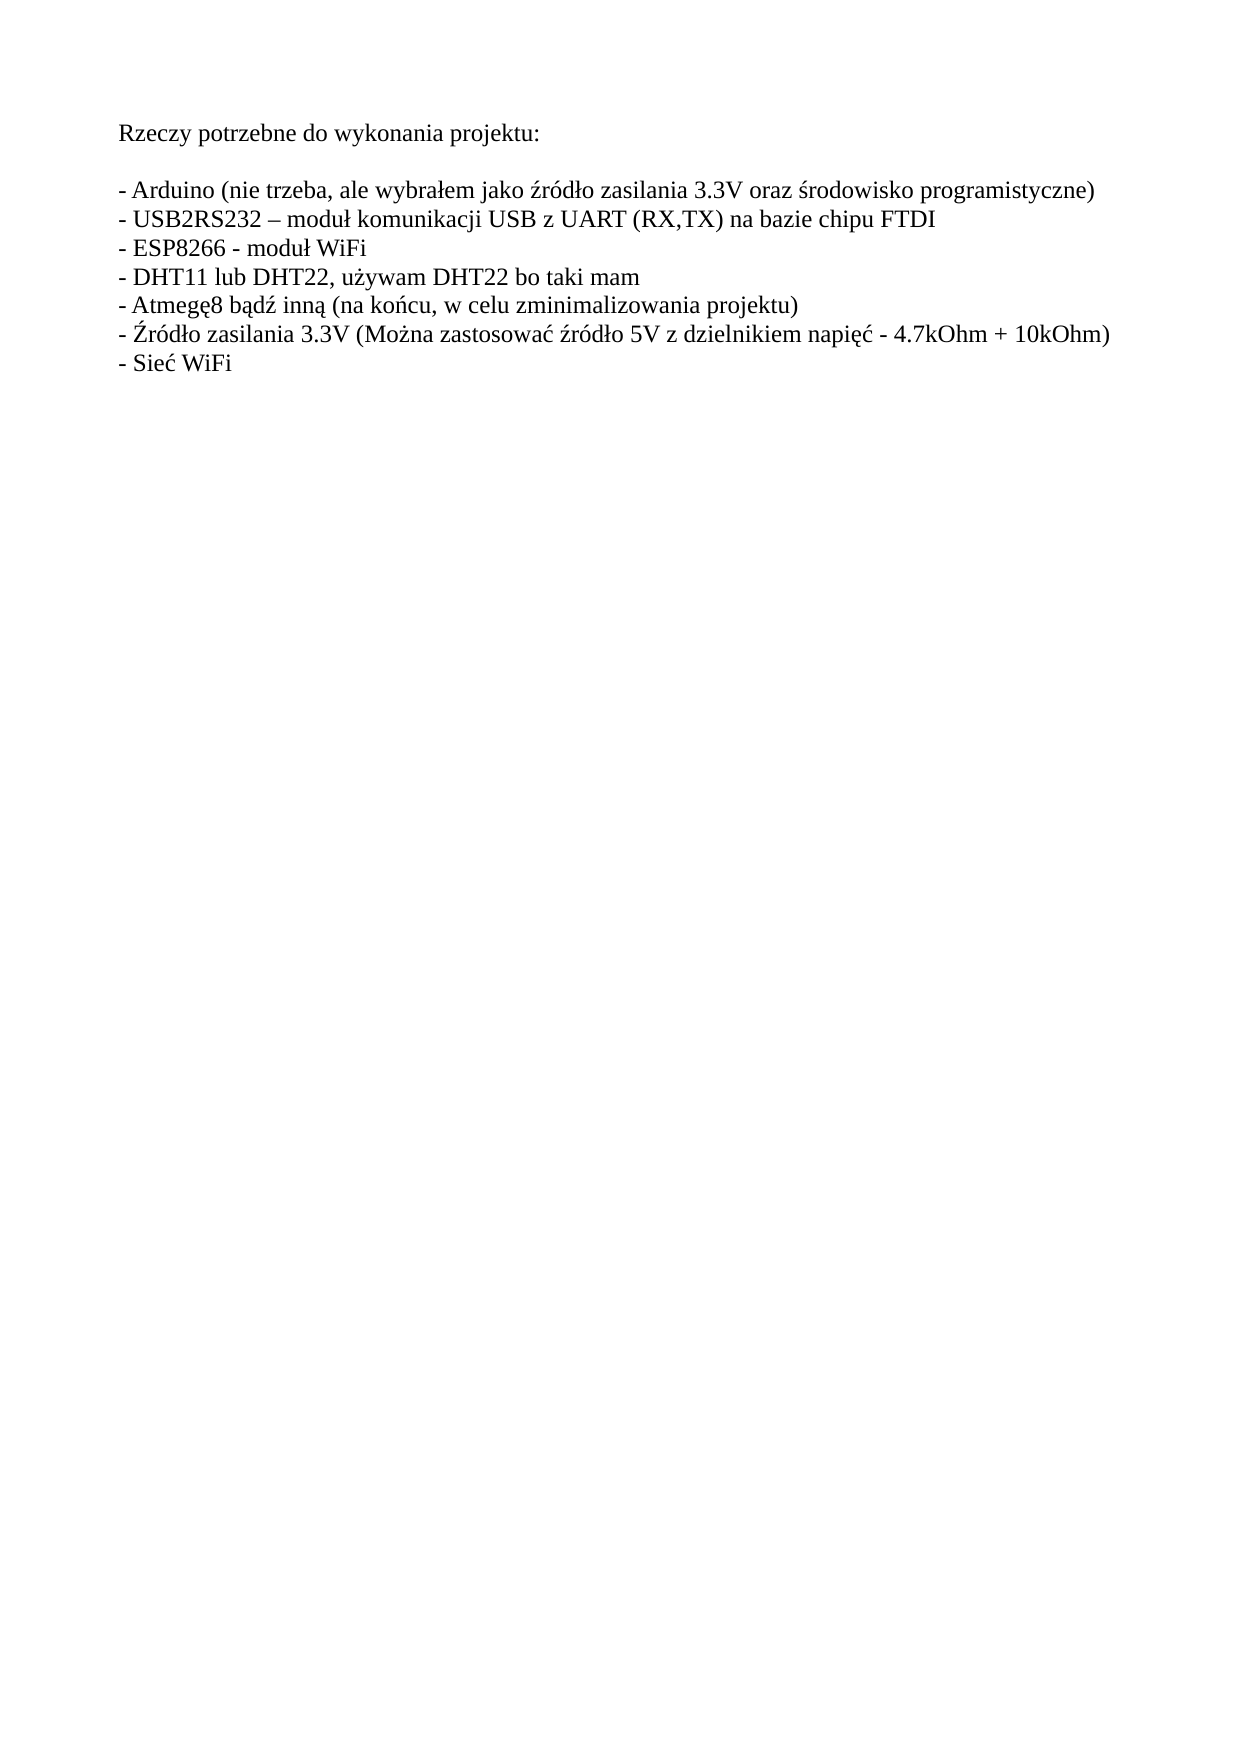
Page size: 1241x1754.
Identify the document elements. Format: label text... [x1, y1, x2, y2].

text - DHT11 lub DHT22, używam DHT22 bo taki mam [118, 262, 1122, 291]
text Rzeczy potrzebne do wykonania projektu: [118, 118, 1122, 147]
text - Sieć WiFi [118, 348, 1122, 377]
text - Źródło zasilania 3.3V (Można zastosować źródło 5V z dzielnikiem napięć - 4.7kOhm + 10kOhm) [118, 319, 1122, 348]
text - Atmegę8 bądź inną (na końcu, w celu zminimalizowania projektu) [118, 291, 1122, 319]
text - Arduino (nie trzeba, ale wybrałem jako źródło zasilania 3.3V oraz środowisko programistyczne) [118, 176, 1122, 204]
text - ESP8266 - moduł WiFi [118, 233, 1122, 262]
text - USB2RS232 – moduł komunikacji USB z UART (RX,TX) na bazie chipu FTDI [118, 204, 1122, 233]
